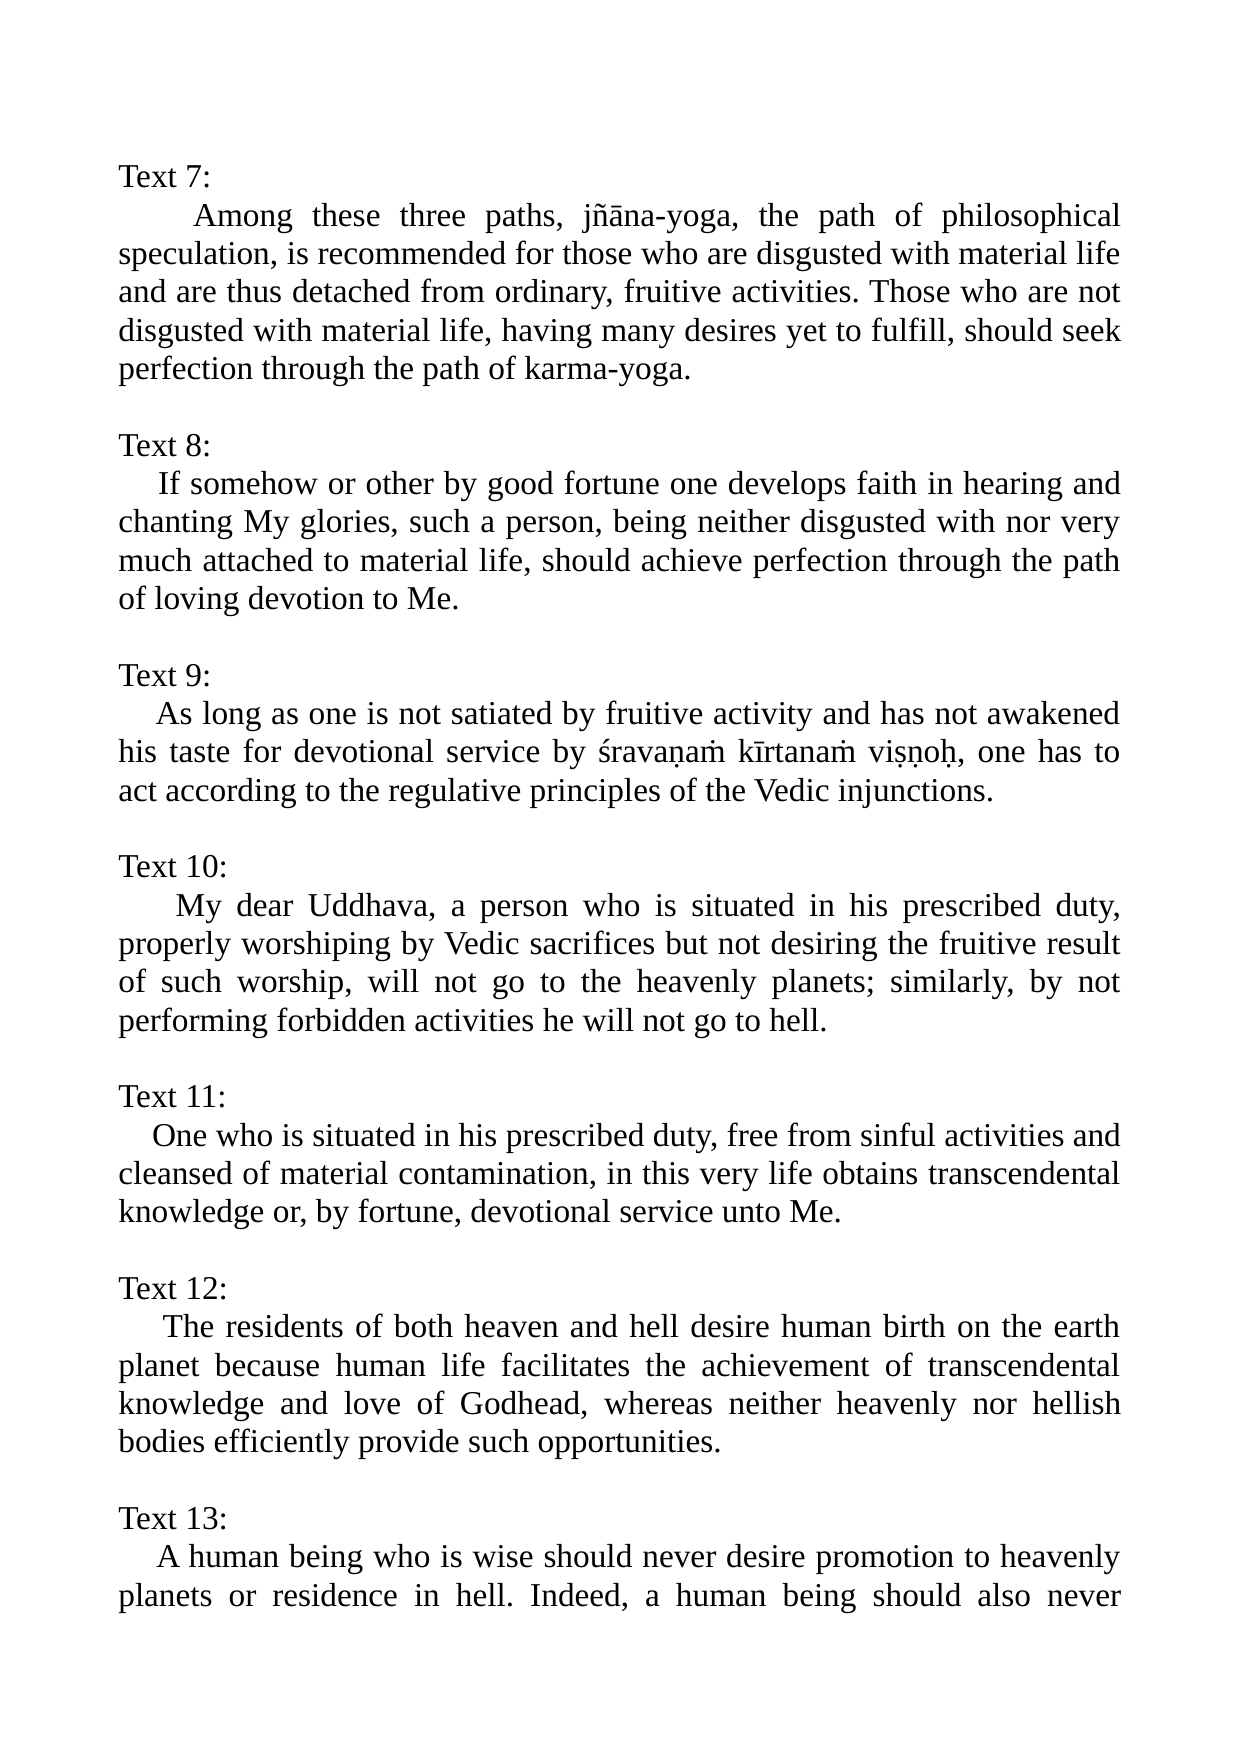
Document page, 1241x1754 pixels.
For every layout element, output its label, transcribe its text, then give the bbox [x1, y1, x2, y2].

text Among these three paths, jñāna-yoga, the path of philosophical speculation, is recommended for those who are disgusted with material life and are thus detached from ordinary, fruitive activities. Those who are not disgusted with material life, having many desires yet to fulfill, should seek perfection through the path of karma-yoga. [118, 195, 1122, 386]
text Text 13: [118, 1498, 1122, 1536]
text Text 8: [118, 425, 1122, 463]
text Text 7: [118, 156, 1122, 195]
text The residents of both heaven and hell desire human birth on the earth planet because human life facilitates the achievement of transcendental knowledge and love of Godhead, whereas neither heavenly nor hellish bodies efficiently provide such opportunities. [118, 1306, 1122, 1460]
text Text 10: [118, 846, 1122, 885]
text One who is situated in his prescribed duty, free from sinful activities and cleansed of material contamination, in this very life obtains transcendental knowledge or, by fortune, devotional service unto Me. [118, 1115, 1122, 1230]
text Text 9: [118, 655, 1122, 693]
text As long as one is not satiated by fruitive activity and has not awakened his taste for devotional service by śravaṇaṁ kīrtanaṁ viṣṇoḥ, one has to act according to the regulative principles of the Vedic injunctions. [118, 693, 1122, 808]
text A human being who is wise should never desire promotion to heavenly planets or residence in hell. Indeed, a human being should also never [118, 1536, 1122, 1613]
text Text 12: [118, 1268, 1122, 1306]
text If somehow or other by good fortune one develops faith in hearing and chanting My glories, such a person, being neither disgusted with nor very much attached to material life, should achieve perfection through the path of loving devotion to Me. [118, 463, 1122, 616]
text My dear Uddhava, a person who is situated in his prescribed duty, properly worshiping by Vedic sacrifices but not desiring the fruitive result of such worship, will not go to the heavenly planets; similarly, by not performing forbidden activities he will not go to hell. [118, 885, 1122, 1038]
text Text 11: [118, 1076, 1122, 1115]
